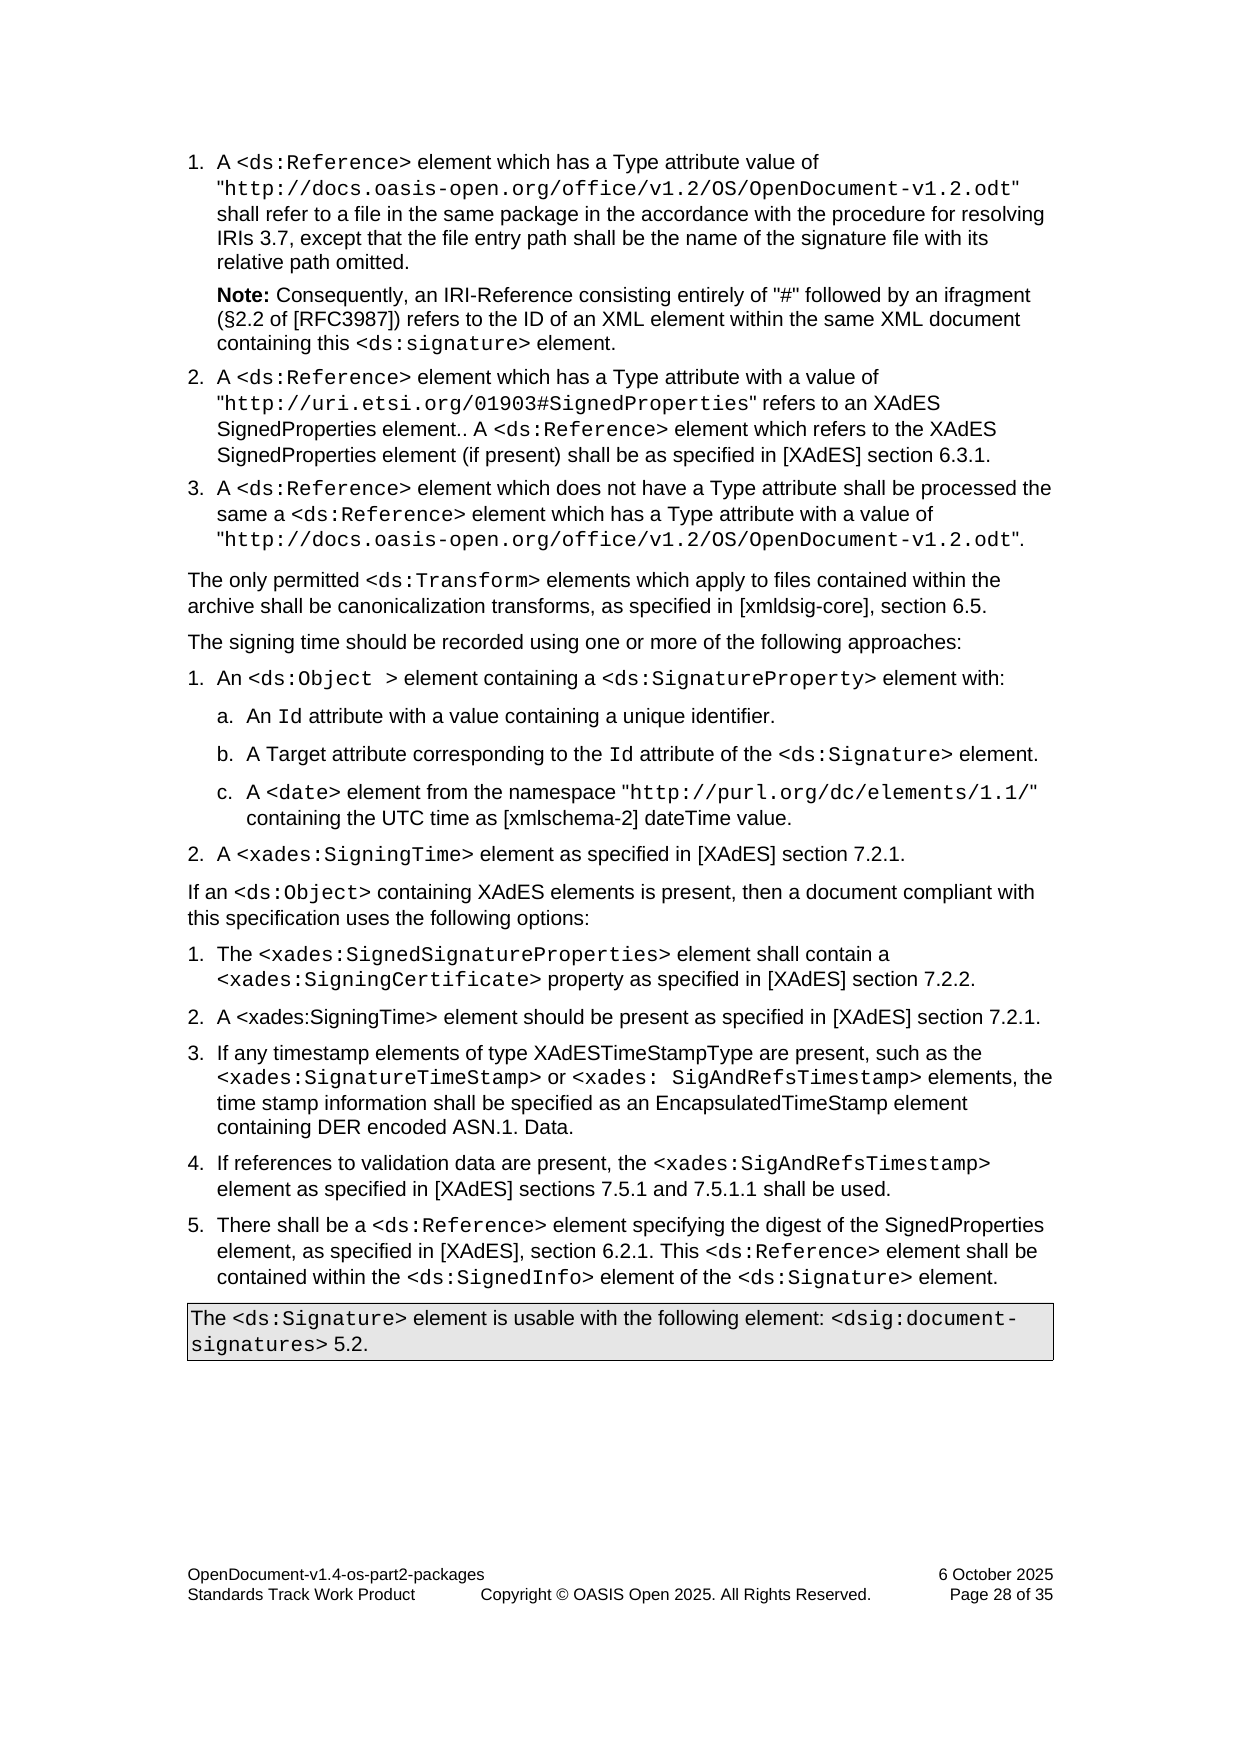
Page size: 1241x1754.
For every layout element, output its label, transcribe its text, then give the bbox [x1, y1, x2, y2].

list If references to validation data are present, the <xades:SigAndRefsTimestamp> element as specified in [XAdES] sections 7.5.1 and 7.5.1.1 shall be used. [187, 1151, 1053, 1201]
list Note: Consequently, an IRI-Reference consisting entirely of "#" followed by an ifragment (§2.2 of [RFC3987]) refers to the ID of an XML element within the same XML document containing this <ds:signature> element. [187, 282, 1053, 356]
list The <xades:SignedSignatureProperties> element shall contain a <xades:SigningCertificate> property as specified in [XAdES] section 7.2.2. [187, 941, 1053, 993]
list A <xades:SigningTime> element as specified in [XAdES] section 7.2.1. [187, 842, 1053, 867]
list A <ds:Reference> element which has a Type attribute value of "http://docs.oasis-open.org/office/v1.2/OS/OpenDocument-v1.2.odt" shall refer to a file in the same package in the accordance with the procedure for resolving IRIs 3.7, except that the file entry path shall be the name of the signature file with its relative path omitted. [187, 150, 1053, 273]
list There shall be a <ds:Reference> element specifying the digest of the SignedProperties element, as specified in [XAdES], section 6.2.1. This <ds:Reference> element shall be contained within the <ds:SignedInfo> element of the <ds:Signature> element. [187, 1213, 1053, 1290]
list A <ds:Reference> element which does not have a Type attribute shall be processed the same a <ds:Reference> element which has a Type attribute with a value of "http://docs.oasis-open.org/office/v1.2/OS/OpenDocument-v1.2.odt". [187, 476, 1053, 553]
list An Id attribute with a value containing a unique identifier. [217, 704, 1053, 730]
list A Target attribute corresponding to the Id attribute of the <ds:Signature> element. [217, 742, 1053, 768]
list If any timestamp elements of type XAdESTimeStampType are present, such as the <xades:SignatureTimeStamp> or <xades: SigAndRefsTimestamp> elements, the time stamp information shall be specified as an EncapsulatedTimeStamp element containing DER encoded ASN.1. Data. [187, 1041, 1053, 1139]
list A <xades:SigningTime> element should be present as specified in [XAdES] section 7.2.1. [187, 1005, 1053, 1029]
text The signing time should be recorded using one or more of the following approaches: [187, 630, 1053, 654]
list The <ds:Signature> element is usable with the following element: <dsig:document-signatures> 5.2. [188, 1304, 1053, 1360]
list An <ds:Object > element containing a <ds:SignatureProperty> element with: [187, 666, 1053, 692]
text If an <ds:Object> containing XAdES elements is present, then a document compliant with this specification uses the following options: [187, 879, 1053, 929]
list A <date> element from the namespace "http://purl.org/dc/elements/1.1/" containing the UTC time as [xmlschema-2] dateTime value. [217, 780, 1053, 829]
text The only permitted <ds:Transform> elements which apply to files contained within the archive shall be canonicalization transforms, as specified in [xmldsig-core], section 6.5. [187, 568, 1053, 618]
list A <ds:Reference> element which has a Type attribute with a value of "http://uri.etsi.org/01903#SignedProperties" refers to an XAdES SignedProperties element.. A <ds:Reference> element which refers to the XAdES SignedProperties element (if present) shall be as specified in [XAdES] section 6.3.1. [187, 365, 1053, 467]
